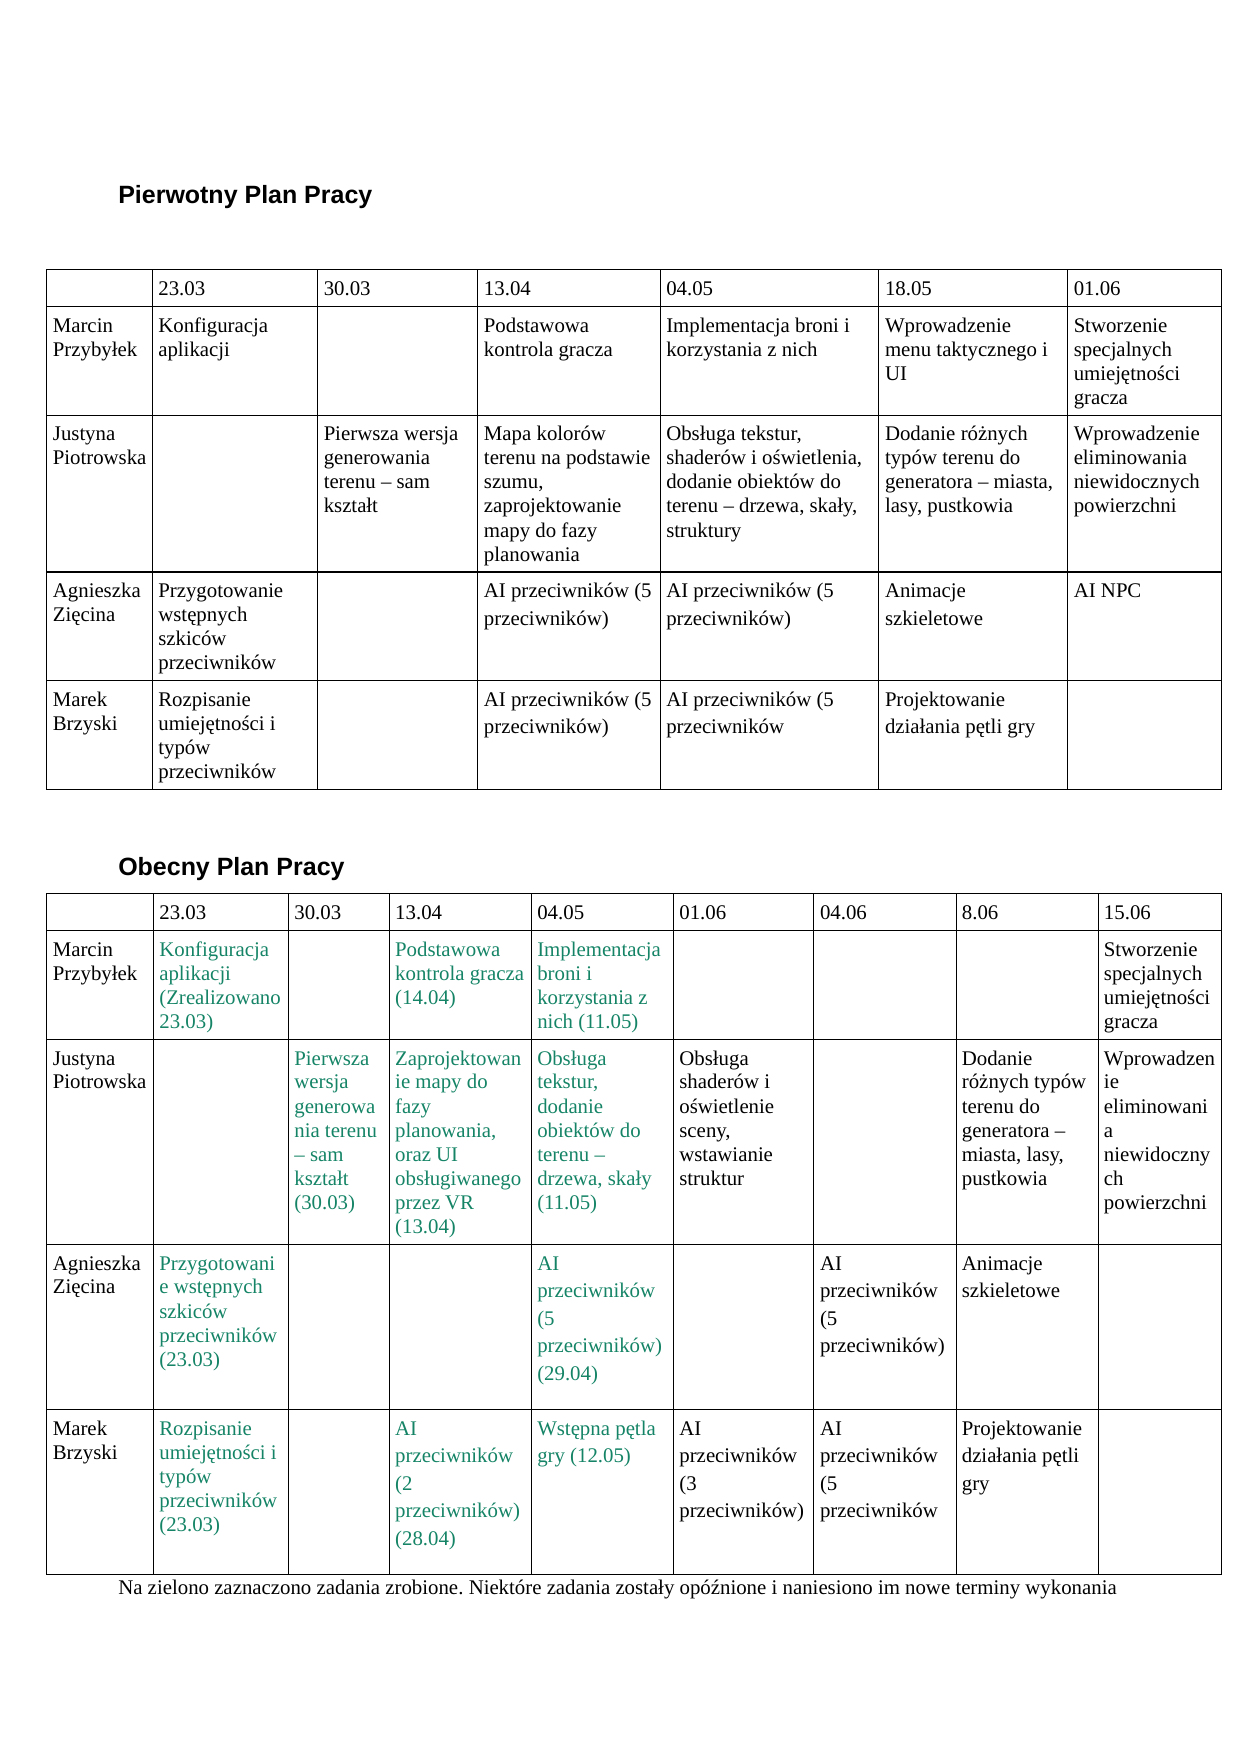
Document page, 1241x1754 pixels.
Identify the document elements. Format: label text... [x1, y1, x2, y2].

text Na zielono zaznaczono zadania zrobione. Niektóre zadania zostały opóźnione i naniesiono im nowe terminy wykonania [118, 1575, 1122, 1599]
table_header 23.03 [154, 894, 288, 930]
table_cell [289, 1245, 389, 1409]
table_cell [318, 573, 477, 680]
table_cell [289, 1410, 389, 1574]
table_header [47, 894, 153, 930]
subtitle Pierwotny Plan Pracy [118, 180, 1122, 209]
table_cell [814, 931, 956, 1039]
table_cell Projektowanie działania pętli gry [879, 681, 1067, 789]
table_cell AI przeciwników (3 przeciwników) [674, 1410, 813, 1574]
table_cell [318, 681, 477, 789]
table_cell [390, 1245, 531, 1409]
table_cell [957, 931, 1098, 1039]
table_header 04.06 [814, 894, 956, 930]
table_cell AI NPC [1068, 573, 1221, 680]
table_header 13.04 [390, 894, 531, 930]
table_cell Mapa kolorów terenu na podstawie szumu, zaprojektowanie mapy do fazy planowania [478, 416, 660, 571]
table_cell AI przeciwników (5 przeciwników) (29.04) [532, 1245, 673, 1409]
table_cell [1068, 681, 1221, 789]
table_cell Projektowanie działania pętli gry [957, 1410, 1098, 1574]
table_cell Marek Brzyski [47, 1410, 153, 1574]
table_cell AI przeciwników (5 przeciwników) [478, 573, 660, 680]
table_cell [153, 416, 317, 571]
table_cell Animacje szkieletowe [879, 573, 1067, 680]
table_header 18.05 [879, 270, 1067, 306]
table_cell Marcin Przybyłek [47, 307, 152, 414]
table_cell Marek Brzyski [47, 681, 152, 789]
table_cell [674, 1245, 813, 1409]
table_header 8.06 [957, 894, 1098, 930]
subtitle Obecny Plan Pracy [118, 852, 1122, 881]
table_cell Przygotowanie wstępnych szkiców przeciwników [153, 573, 317, 680]
table_cell Wprowadzenie eliminowania niewidocznych powierzchni [1099, 1040, 1221, 1244]
table_header [47, 270, 152, 306]
table_cell Obsługa tekstur, dodanie obiektów do terenu – drzewa, skały (11.05) [532, 1040, 673, 1244]
table_cell Implementacja broni i korzystania z nich [661, 307, 878, 414]
table_cell Justyna Piotrowska [47, 1040, 153, 1244]
table_header 15.06 [1099, 894, 1221, 930]
table_cell Dodanie różnych typów terenu do generatora – miasta, lasy, pustkowia [957, 1040, 1098, 1244]
table_cell Stworzenie specjalnych umiejętności gracza [1099, 931, 1221, 1039]
table_cell Pierwsza wersja generowania terenu – sam kształt (30.03) [289, 1040, 389, 1244]
table_cell [1099, 1410, 1221, 1574]
table_cell Rozpisanie umiejętności i typów przeciwników [153, 681, 317, 789]
table_header 04.05 [532, 894, 673, 930]
table_cell [289, 931, 389, 1039]
table_cell Przygotowanie wstępnych szkiców przeciwników (23.03) [154, 1245, 288, 1409]
table_header 30.03 [289, 894, 389, 930]
table_cell Podstawowa kontrola gracza [478, 307, 660, 414]
table_header 30.03 [318, 270, 477, 306]
table_header 04.05 [661, 270, 878, 306]
table_cell AI przeciwników (5 przeciwników) [661, 573, 878, 680]
table_cell Stworzenie specjalnych umiejętności gracza [1068, 307, 1221, 414]
table_cell Konfiguracja aplikacji (Zrealizowano 23.03) [154, 931, 288, 1039]
table_header 01.06 [674, 894, 813, 930]
table_cell Zaprojektowanie mapy do fazy planowania, oraz UI obsługiwanego przez VR (13.04) [390, 1040, 531, 1244]
table_cell [1099, 1245, 1221, 1409]
table_cell AI przeciwników (5 przeciwników [814, 1410, 956, 1574]
table_cell Obsługa tekstur, shaderów i oświetlenia, dodanie obiektów do terenu – drzewa, skały, struktury [661, 416, 878, 571]
table_cell AI przeciwników (5 przeciwników) [478, 681, 660, 789]
table_cell Agnieszka Zięcina [47, 1245, 153, 1409]
table_cell Podstawowa kontrola gracza (14.04) [390, 931, 531, 1039]
table_cell Rozpisanie umiejętności i typów przeciwników (23.03) [154, 1410, 288, 1574]
table_cell [154, 1040, 288, 1244]
table_cell Wstępna pętla gry (12.05) [532, 1410, 673, 1574]
table_cell AI przeciwników (5 przeciwników) [814, 1245, 956, 1409]
table_cell [318, 307, 477, 414]
table_cell Konfiguracja aplikacji [153, 307, 317, 414]
table_cell Animacje szkieletowe [957, 1245, 1098, 1409]
table_cell Dodanie różnych typów terenu do generatora – miasta, lasy, pustkowia [879, 416, 1067, 571]
table_cell Justyna Piotrowska [47, 416, 152, 571]
table_cell Wprowadzenie eliminowania niewidocznych powierzchni [1068, 416, 1221, 571]
table_cell Wprowadzenie menu taktycznego i UI [879, 307, 1067, 414]
table_cell [814, 1040, 956, 1244]
table_cell Pierwsza wersja generowania terenu – sam kształt [318, 416, 477, 571]
table_cell [674, 931, 813, 1039]
table_header 13.04 [478, 270, 660, 306]
table_header 01.06 [1068, 270, 1221, 306]
table_cell Implementacja broni i korzystania z nich (11.05) [532, 931, 673, 1039]
table_cell Obsługa shaderów i oświetlenie sceny, wstawianie struktur [674, 1040, 813, 1244]
table_cell AI przeciwników (5 przeciwników [661, 681, 878, 789]
table_header 23.03 [153, 270, 317, 306]
table_cell Agnieszka Zięcina [47, 573, 152, 680]
table_cell AI przeciwników (2 przeciwników) (28.04) [390, 1410, 531, 1574]
table_cell Marcin Przybyłek [47, 931, 153, 1039]
